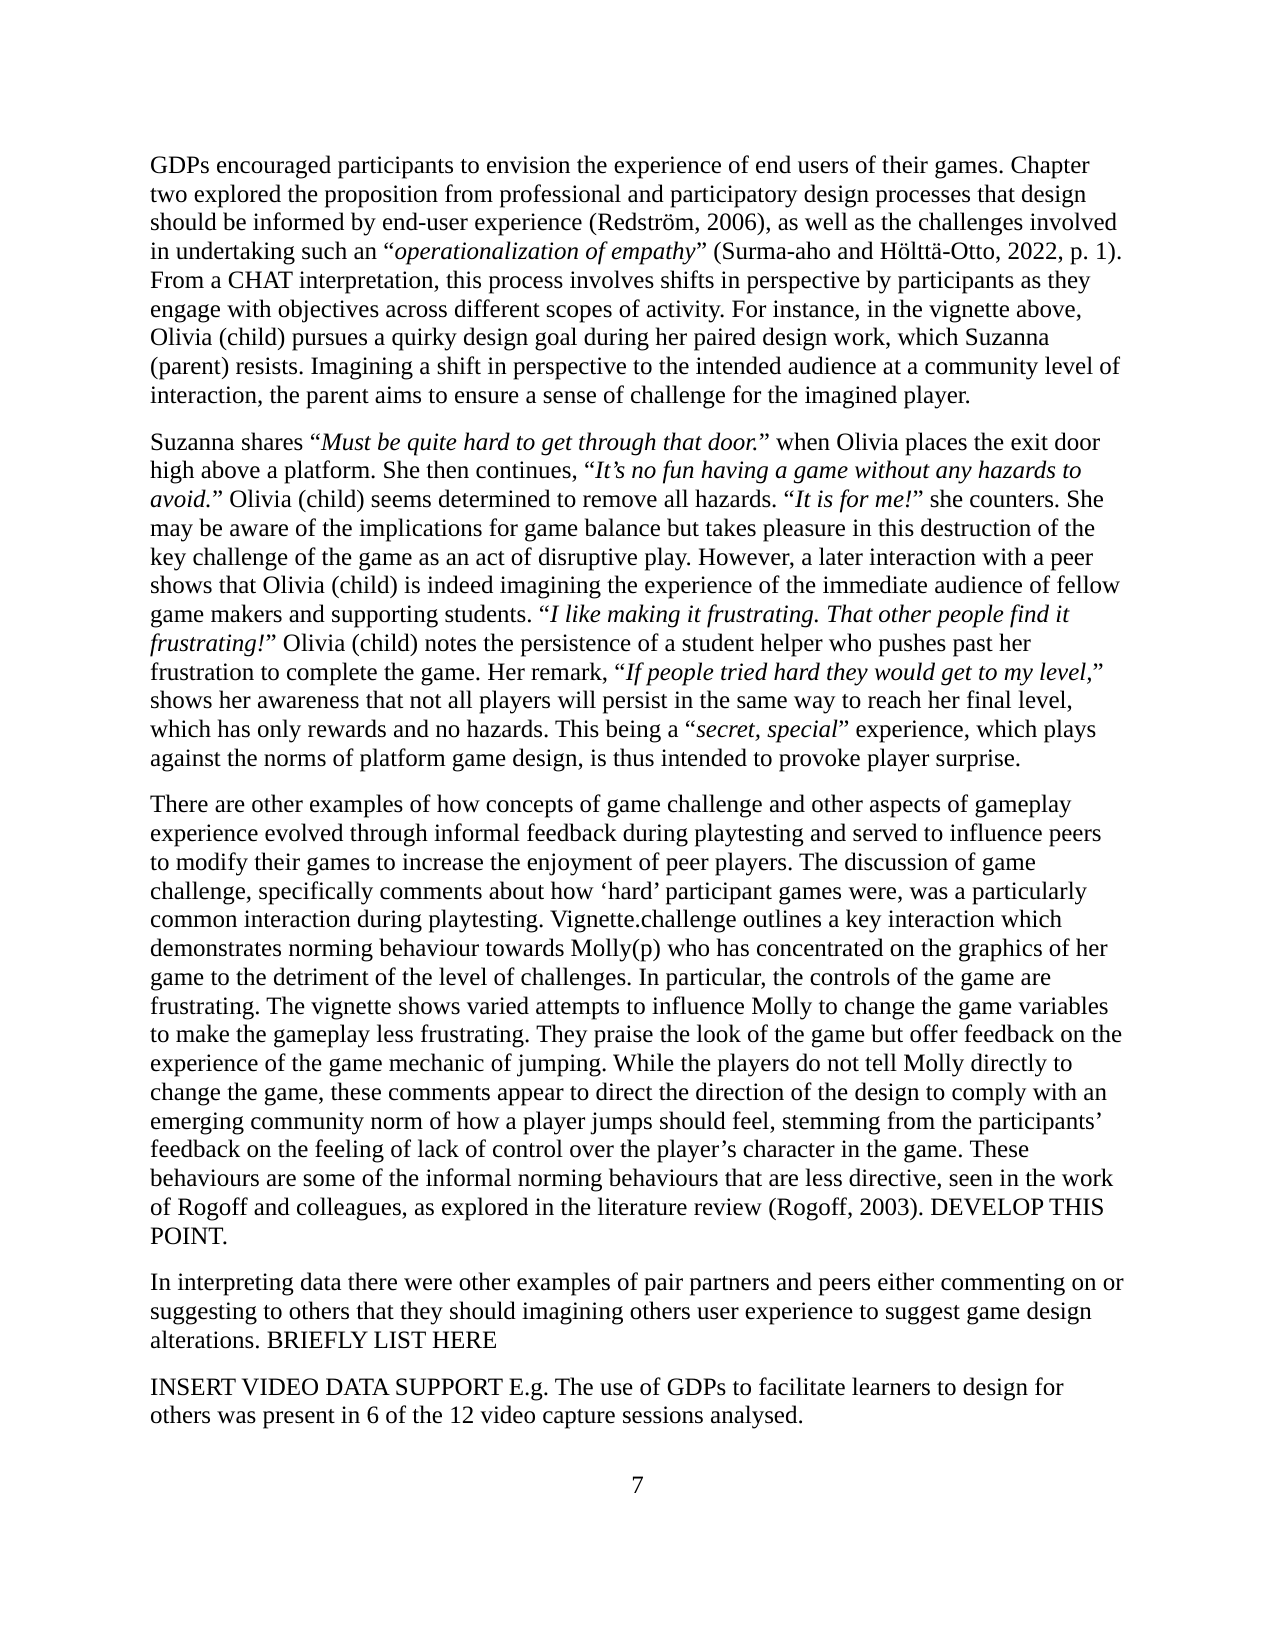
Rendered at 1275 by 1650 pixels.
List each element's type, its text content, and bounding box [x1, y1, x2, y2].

text There are other examples of how concepts of game challenge and other aspects of gameplay experience evolved through informal feedback during playtesting and served to influence peers to modify their games to increase the enjoyment of peer players. The discussion of game challenge, specifically comments about how ‘hard’ participant games were, was a particularly common interaction during playtesting. Vignette.challenge outlines a key interaction which demonstrates norming behaviour towards Molly(p) who has concentrated on the graphics of her game to the detriment of the level of challenges. In particular, the controls of the game are frustrating. The vignette shows varied attempts to influence Molly to change the game variables to make the gameplay less frustrating. They praise the look of the game but offer feedback on the experience of the game mechanic of jumping. While the players do not tell Molly directly to change the game, these comments appear to direct the direction of the design to comply with an emerging community norm of how a player jumps should feel, stemming from the participants’ feedback on the feeling of lack of control over the player’s character in the game. These behaviours are some of the informal norming behaviours that are less directive, seen in the work of Rogoff and colleagues, as explored in the literature review (Rogoff, 2003). DEVELOP THIS POINT. [150, 789, 1125, 1249]
text INSERT VIDEO DATA SUPPORT E.g. The use of GDPs to facilitate learners to design for others was present in 6 of the 12 video capture sessions analysed. [150, 1372, 1125, 1429]
text GDPs encouraged participants to envision the experience of end users of their games. Chapter two explored the proposition from professional and participatory design processes that design should be informed by end-user experience (Redström, 2006), as well as the challenges involved in undertaking such an “operationalization of empathy” (Surma-aho and Hölttä-Otto, 2022, p. 1). From a CHAT interpretation, this process involves shifts in perspective by participants as they engage with objectives across different scopes of activity. For instance, in the vignette above, Olivia (child) pursues a quirky design goal during her paired design work, which Suzanna (parent) resists. Imagining a shift in perspective to the intended audience at a community level of interaction, the parent aims to ensure a sense of challenge for the imagined player. [150, 150, 1125, 409]
text Suzanna shares “Must be quite hard to get through that door.” when Olivia places the exit door high above a platform. She then continues, “It’s no fun having a game without any hazards to avoid.” Olivia (child) seems determined to remove all hazards. “It is for me!” she counters. She may be aware of the implications for game balance but takes pleasure in this destruction of the key challenge of the game as an act of disruptive play. However, a later interaction with a peer shows that Olivia (child) is indeed imagining the experience of the immediate audience of fellow game makers and supporting students. “I like making it frustrating. That other people find it frustrating!” Olivia (child) notes the persistence of a student helper who pushes past her frustration to complete the game. Her remark, “If people tried hard they would get to my level,” shows her awareness that not all players will persist in the same way to reach her final level, which has only rewards and no hazards. This being a “secret, special” experience, which plays against the norms of platform game design, is thus intended to provoke player surprise. [150, 427, 1125, 772]
text In interpreting data there were other examples of pair partners and peers either commenting on or suggesting to others that they should imagining others user experience to suggest game design alterations. BRIEFLY LIST HERE [150, 1267, 1125, 1354]
